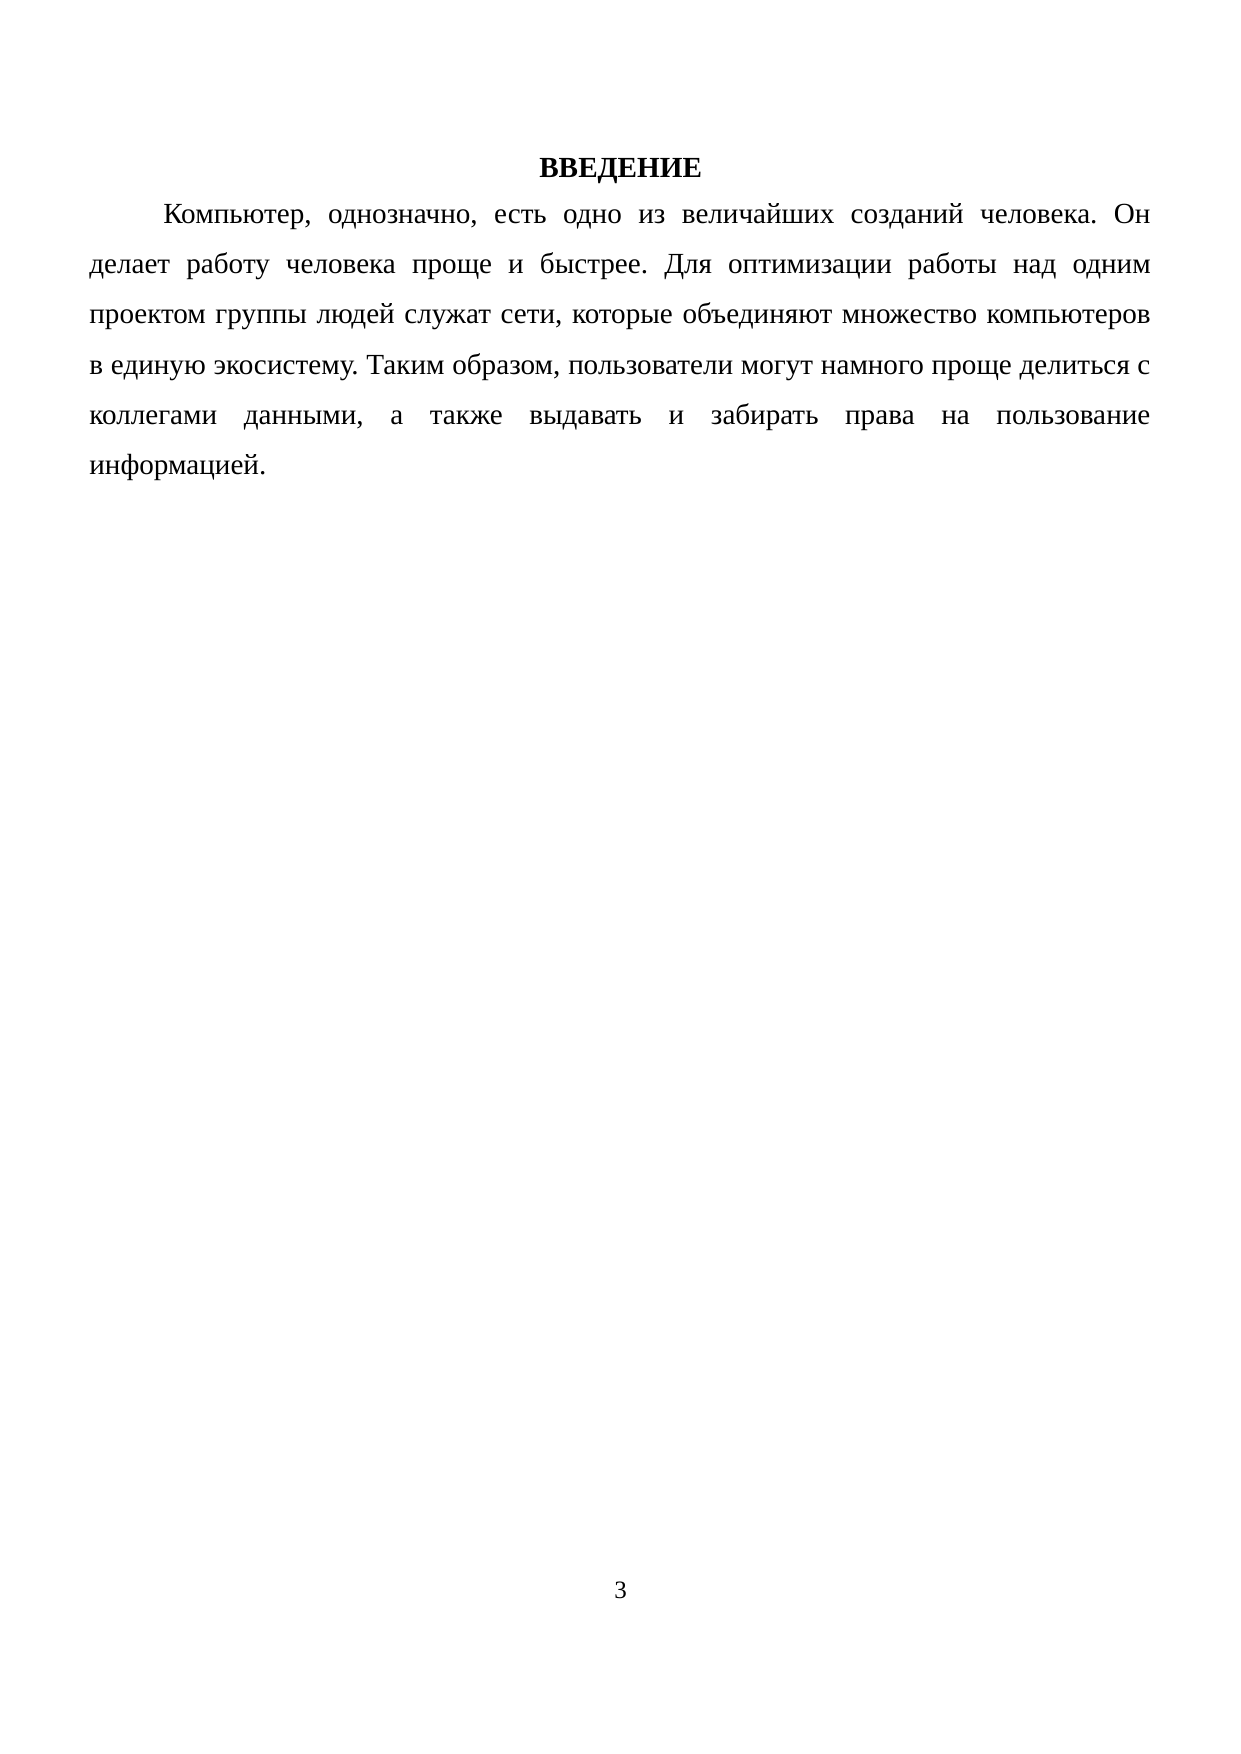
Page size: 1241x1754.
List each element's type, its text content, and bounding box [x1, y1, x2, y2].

subtitle Введение [89, 150, 1152, 183]
text Компьютер, однозначно, есть одно из величайших созданий человека. Он делает работу человека проще и быстрее. Для оптимизации работы над одним проектом группы людей служат сети, которые объединяют множество компьютеров в единую экосистему. Таким образом, пользователи могут намного проще делиться с коллегами данными, а также выдавать и забирать права на пользование информацией. [89, 196, 1152, 481]
